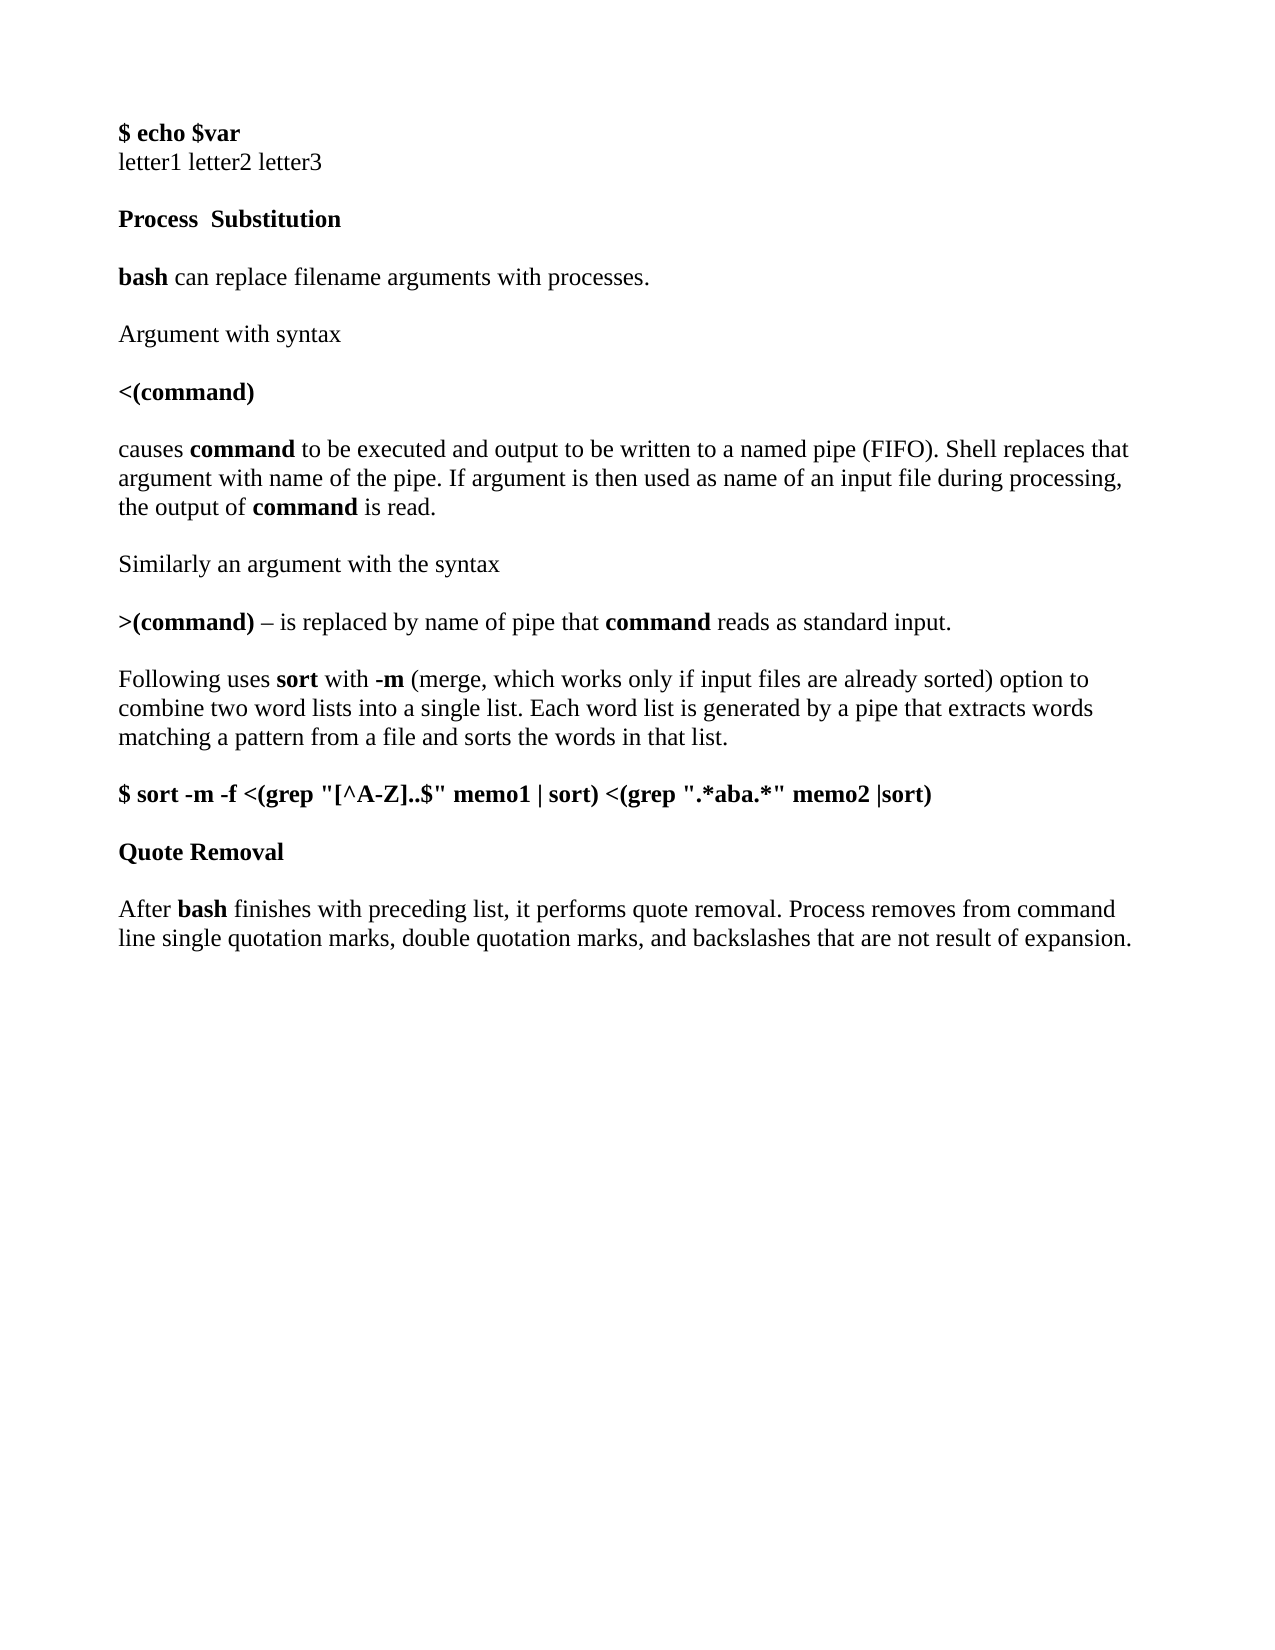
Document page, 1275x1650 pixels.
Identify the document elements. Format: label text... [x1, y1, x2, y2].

text Following uses sort with -m (merge, which works only if input files are already sorted) option to combine two word lists into a single list. Each word list is generated by a pipe that extracts words matching a pattern from a file and sorts the words in that list. [118, 664, 1157, 751]
text >(command) – is replaced by name of pipe that command reads as standard input. [118, 607, 1157, 636]
text $ sort -m -f <(grep "[^A-Z]..$" memo1 | sort) <(grep ".*aba.*" memo2 |sort) [118, 779, 1157, 808]
text Quote Removal [118, 837, 1157, 866]
text After bash finishes with preceding list, it performs quote removal. Process removes from command line single quotation marks, double quotation marks, and backslashes that are not result of expansion. [118, 894, 1157, 952]
text Process Substitution [118, 204, 1157, 233]
text bash can replace filename arguments with processes. [118, 262, 1157, 291]
text causes command to be executed and output to be written to a named pipe (FIFO). Shell replaces that argument with name of the pipe. If argument is then used as name of an input file during processing, the output of command is read. [118, 434, 1157, 521]
text $ echo $var [118, 118, 1157, 147]
text Similarly an argument with the syntax [118, 549, 1157, 578]
text Argument with syntax [118, 319, 1157, 348]
text letter1 letter2 letter3 [118, 147, 1157, 176]
text <(command) [118, 377, 1157, 406]
